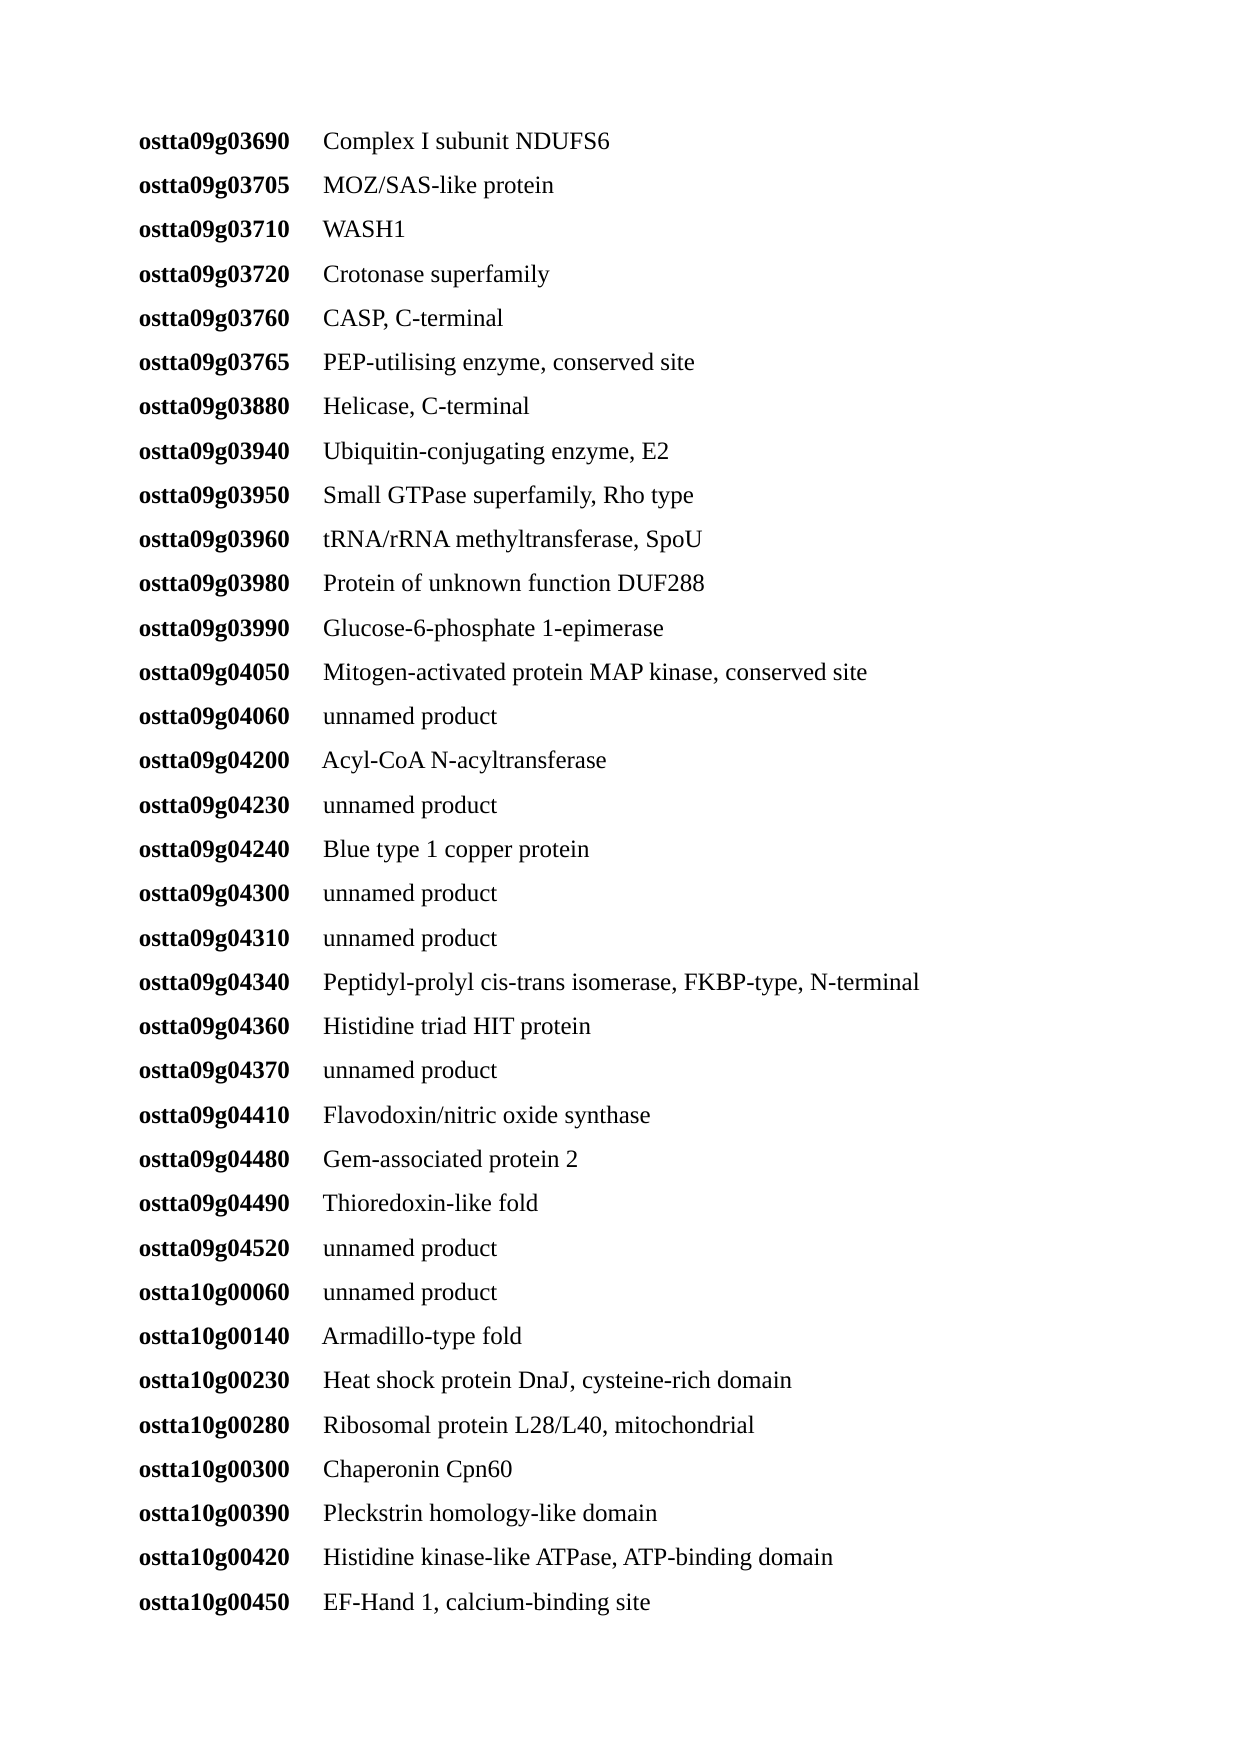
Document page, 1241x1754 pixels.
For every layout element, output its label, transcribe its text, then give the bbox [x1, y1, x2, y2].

table_cell Pleckstrin homology-like domain [314, 1491, 1240, 1535]
table_cell Acyl-CoA N-acyltransferase [314, 738, 1240, 782]
table_cell ostta09g03760 [115, 295, 313, 339]
table_cell ostta10g00420 [115, 1535, 313, 1579]
table_cell CASP, C-terminal [314, 295, 1240, 339]
table_cell Protein of unknown function DUF288 [314, 561, 1240, 605]
table_cell ostta09g03880 [115, 384, 313, 428]
table_cell unnamed product [314, 871, 1240, 915]
table_cell ostta09g04520 [115, 1225, 313, 1269]
table_cell Peptidyl-prolyl cis-trans isomerase, FKBP-type, N-terminal [314, 959, 1240, 1003]
table_cell Glucose-6-phosphate 1-epimerase [314, 605, 1240, 649]
table_cell Heat shock protein DnaJ, cysteine-rich domain [314, 1358, 1240, 1402]
table_cell ostta09g04310 [115, 915, 313, 959]
table_cell ostta09g03710 [115, 207, 313, 251]
table_cell ostta09g04200 [115, 738, 313, 782]
table_cell ostta09g04050 [115, 649, 313, 694]
table_cell ostta09g03980 [115, 561, 313, 605]
table_cell Small GTPase superfamily, Rho type [314, 472, 1240, 517]
table_cell EF-Hand 1, calcium-binding site [314, 1579, 1240, 1623]
table_cell ostta09g03990 [115, 605, 313, 649]
table_cell Helicase, C-terminal [314, 384, 1240, 428]
table_cell Chaperonin Cpn60 [314, 1446, 1240, 1491]
table_cell MOZ/SAS-like protein [314, 163, 1240, 207]
table_cell Flavodoxin/nitric oxide synthase [314, 1092, 1240, 1136]
table_cell Armadillo-type fold [314, 1314, 1240, 1358]
table_cell Blue type 1 copper protein [314, 826, 1240, 871]
table_cell ostta09g03960 [115, 517, 313, 561]
table_cell ostta10g00390 [115, 1491, 313, 1535]
table_cell unnamed product [314, 915, 1240, 959]
table_cell ostta09g04300 [115, 871, 313, 915]
table_cell Histidine kinase-like ATPase, ATP-binding domain [314, 1535, 1240, 1579]
table_cell Crotonase superfamily [314, 251, 1240, 295]
table_cell Gem-associated protein 2 [314, 1136, 1240, 1181]
table_cell PEP-utilising enzyme, conserved site [314, 340, 1240, 384]
table_cell ostta10g00280 [115, 1402, 313, 1446]
table_cell ostta09g04060 [115, 694, 313, 738]
table_cell ostta09g03705 [115, 163, 313, 207]
table_cell ostta09g04360 [115, 1004, 313, 1048]
table_cell ostta09g04370 [115, 1048, 313, 1092]
table_cell ostta09g04410 [115, 1092, 313, 1136]
table_cell Mitogen-activated protein MAP kinase, conserved site [314, 649, 1240, 694]
table_cell Thioredoxin-like fold [314, 1181, 1240, 1225]
table_cell ostta09g03765 [115, 340, 313, 384]
table_cell unnamed product [314, 782, 1240, 826]
table_cell tRNA/rRNA methyltransferase, SpoU [314, 517, 1240, 561]
table_cell ostta09g04230 [115, 782, 313, 826]
table_cell ostta09g04480 [115, 1136, 313, 1181]
table_cell Histidine triad HIT protein [314, 1004, 1240, 1048]
table_cell unnamed product [314, 1269, 1240, 1313]
table_cell unnamed product [314, 1048, 1240, 1092]
table_cell Ribosomal protein L28/L40, mitochondrial [314, 1402, 1240, 1446]
table_cell ostta10g00450 [115, 1579, 313, 1623]
table_cell ostta09g03690 [115, 118, 313, 162]
table_cell WASH1 [314, 207, 1240, 251]
table_cell ostta09g03950 [115, 472, 313, 517]
table_cell ostta10g00140 [115, 1314, 313, 1358]
table_cell unnamed product [314, 1225, 1240, 1269]
table_cell ostta09g04340 [115, 959, 313, 1003]
table_cell ostta10g00230 [115, 1358, 313, 1402]
table_cell ostta10g00300 [115, 1446, 313, 1491]
table_cell ostta10g00060 [115, 1269, 313, 1313]
table_cell ostta09g04490 [115, 1181, 313, 1225]
table_cell unnamed product [314, 694, 1240, 738]
table_cell Complex I subunit NDUFS6 [314, 118, 1240, 162]
table_cell ostta09g03720 [115, 251, 313, 295]
table_cell ostta09g04240 [115, 826, 313, 871]
table_cell ostta09g03940 [115, 428, 313, 472]
table_cell Ubiquitin-conjugating enzyme, E2 [314, 428, 1240, 472]
